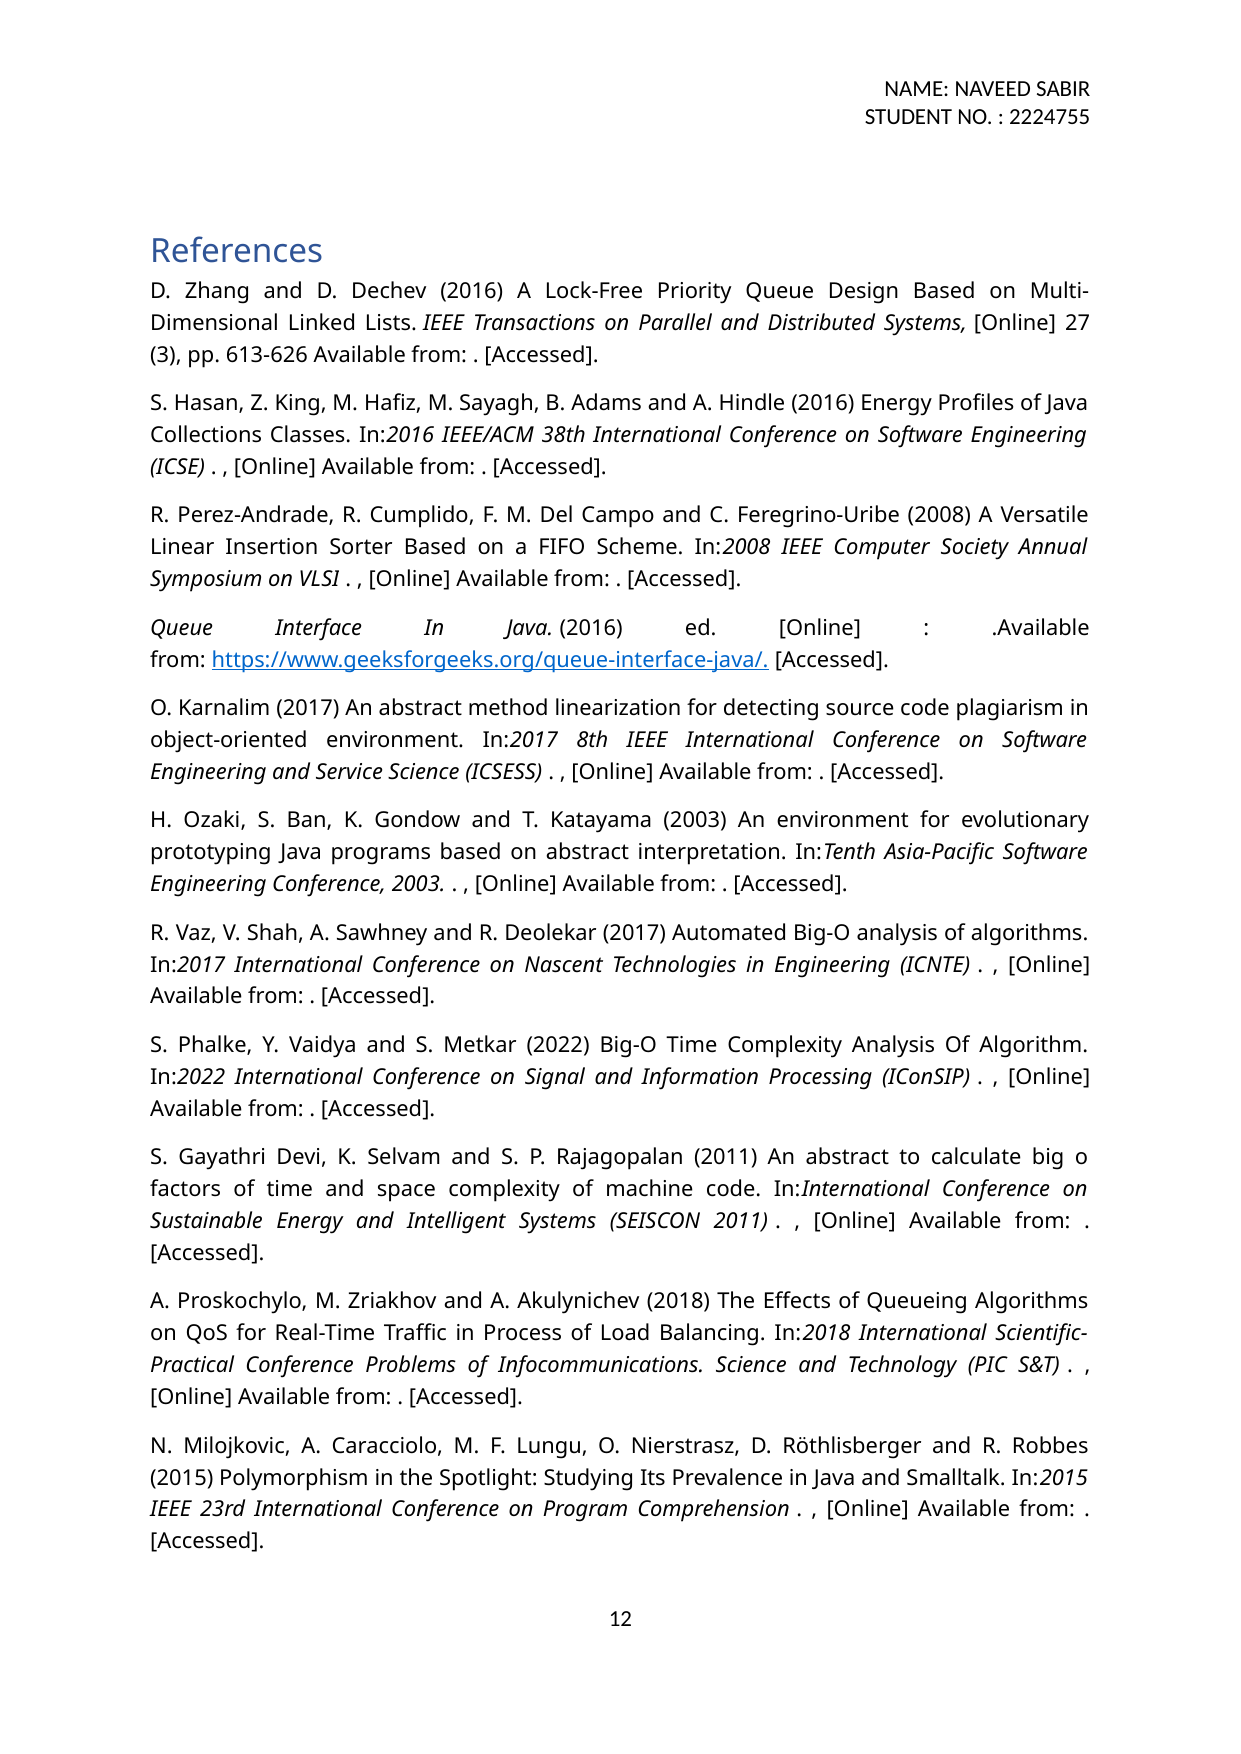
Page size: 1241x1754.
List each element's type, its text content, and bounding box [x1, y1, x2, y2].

text S. Hasan, Z. King, M. Hafiz, M. Sayagh, B. Adams and A. Hindle (2016) Energy Profiles of Java Collections Classes. In:2016 IEEE/ACM 38th International Conference on Software Engineering (ICSE) . , [Online] Available from: . [Accessed]. [150, 387, 1090, 481]
subtitle References [150, 226, 1090, 272]
text S. Gayathri Devi, K. Selvam and S. P. Rajagopalan (2011) An abstract to calculate big o factors of time and space complexity of machine code. In:International Conference on Sustainable Energy and Intelligent Systems (SEISCON 2011) . , [Online] Available from: . [Accessed]. [150, 1141, 1090, 1267]
text N. Milojkovic, A. Caracciolo, M. F. Lungu, O. Nierstrasz, D. Röthlisberger and R. Robbes (2015) Polymorphism in the Spotlight: Studying Its Prevalence in Java and Smalltalk. In:2015 IEEE 23rd International Conference on Program Comprehension . , [Online] Available from: . [Accessed]. [150, 1430, 1090, 1555]
text R. Vaz, V. Shah, A. Sawhney and R. Deolekar (2017) Automated Big-O analysis of algorithms. In:2017 International Conference on Nascent Technologies in Engineering (ICNTE) . , [Online] Available from: . [Accessed]. [150, 917, 1090, 1010]
text S. Phalke, Y. Vaidya and S. Metkar (2022) Big-O Time Complexity Analysis Of Algorithm. In:2022 International Conference on Signal and Information Processing (IConSIP) . , [Online] Available from: . [Accessed]. [150, 1029, 1090, 1123]
text H. Ozaki, S. Ban, K. Gondow and T. Katayama (2003) An environment for evolutionary prototyping Java programs based on abstract interpretation. In:Tenth Asia-Pacific Software Engineering Conference, 2003. . , [Online] Available from: . [Accessed]. [150, 804, 1090, 898]
text Queue Interface In Java. (2016) ed. [Online] : .Available from: https://www.geeksforgeeks.org/queue-interface-java/. [Accessed]. [150, 612, 1090, 673]
text O. Karnalim (2017) An abstract method linearization for detecting source code plagiarism in object-oriented environment. In:2017 8th IEEE International Conference on Software Engineering and Service Science (ICSESS) . , [Online] Available from: . [Accessed]. [150, 692, 1090, 786]
text R. Perez-Andrade, R. Cumplido, F. M. Del Campo and C. Feregrino-Uribe (2008) A Versatile Linear Insertion Sorter Based on a FIFO Scheme. In:2008 IEEE Computer Society Annual Symposium on VLSI . , [Online] Available from: . [Accessed]. [150, 499, 1090, 593]
text D. Zhang and D. Dechev (2016) A Lock-Free Priority Queue Design Based on Multi-Dimensional Linked Lists. IEEE Transactions on Parallel and Distributed Systems, [Online] 27 (3), pp. 613-626 Available from: . [Accessed]. [150, 275, 1090, 368]
text A. Proskochylo, M. Zriakhov and A. Akulynichev (2018) The Effects of Queueing Algorithms on QoS for Real-Time Traffic in Process of Load Balancing. In:2018 International Scientific-Practical Conference Problems of Infocommunications. Science and Technology (PIC S&T) . , [Online] Available from: . [Accessed]. [150, 1286, 1090, 1411]
